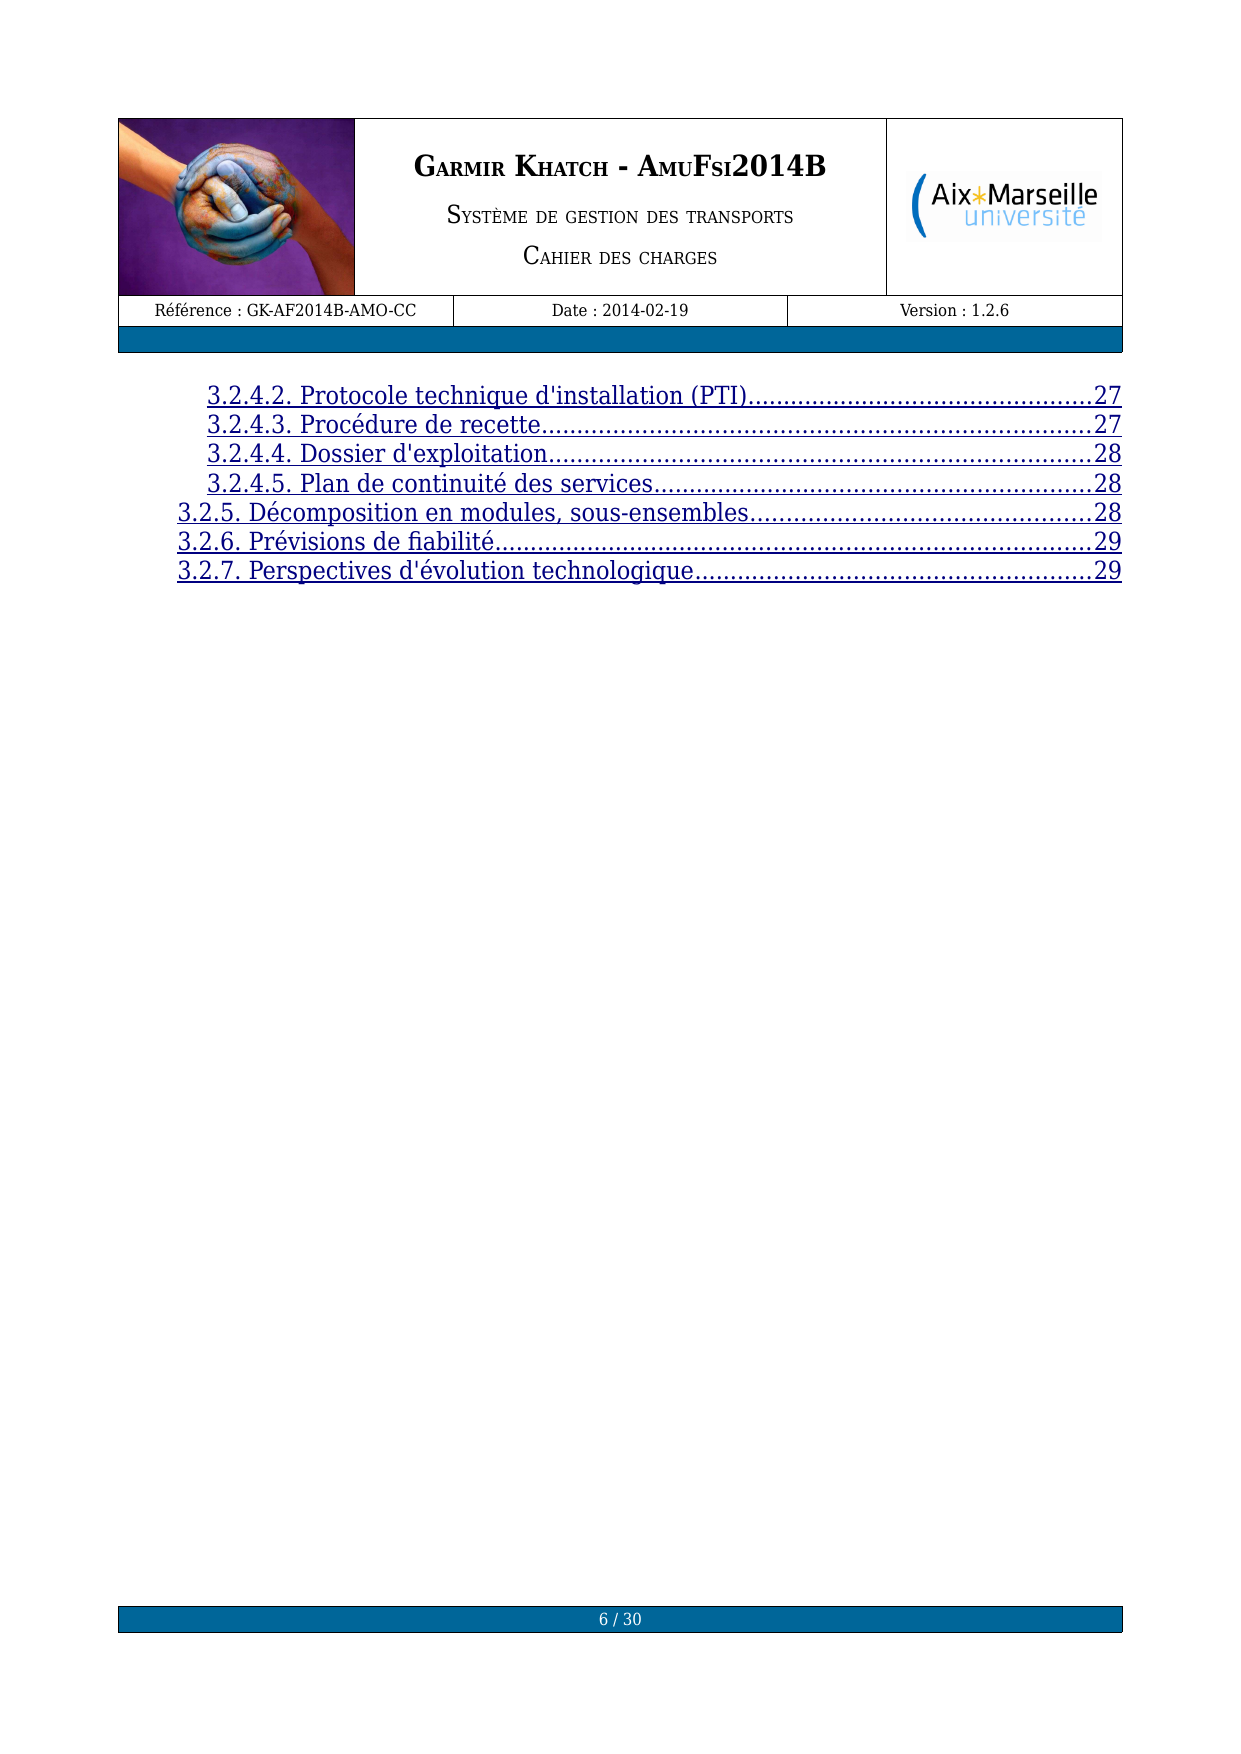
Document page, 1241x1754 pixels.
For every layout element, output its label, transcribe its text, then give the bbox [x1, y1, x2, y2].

picture [119, 119, 354, 295]
text 3.2.4.4. Dossier d'exploitation 28 [207, 439, 1122, 465]
text 3.2.5. Décomposition en modules, sous-ensembles 28 [177, 498, 1122, 523]
picture [887, 126, 1122, 288]
text 3.2.6. Prévisions de fiabilité 29 [177, 527, 1122, 552]
text 3.2.4.2. Protocole technique d'installation (PTI) 27 [207, 381, 1122, 406]
text 3.2.7. Perspectives d'évolution technologique 29 [177, 556, 1122, 581]
text 3.2.4.3. Procédure de recette 27 [207, 410, 1122, 436]
text 3.2.4.5. Plan de continuité des services 28 [207, 469, 1122, 494]
